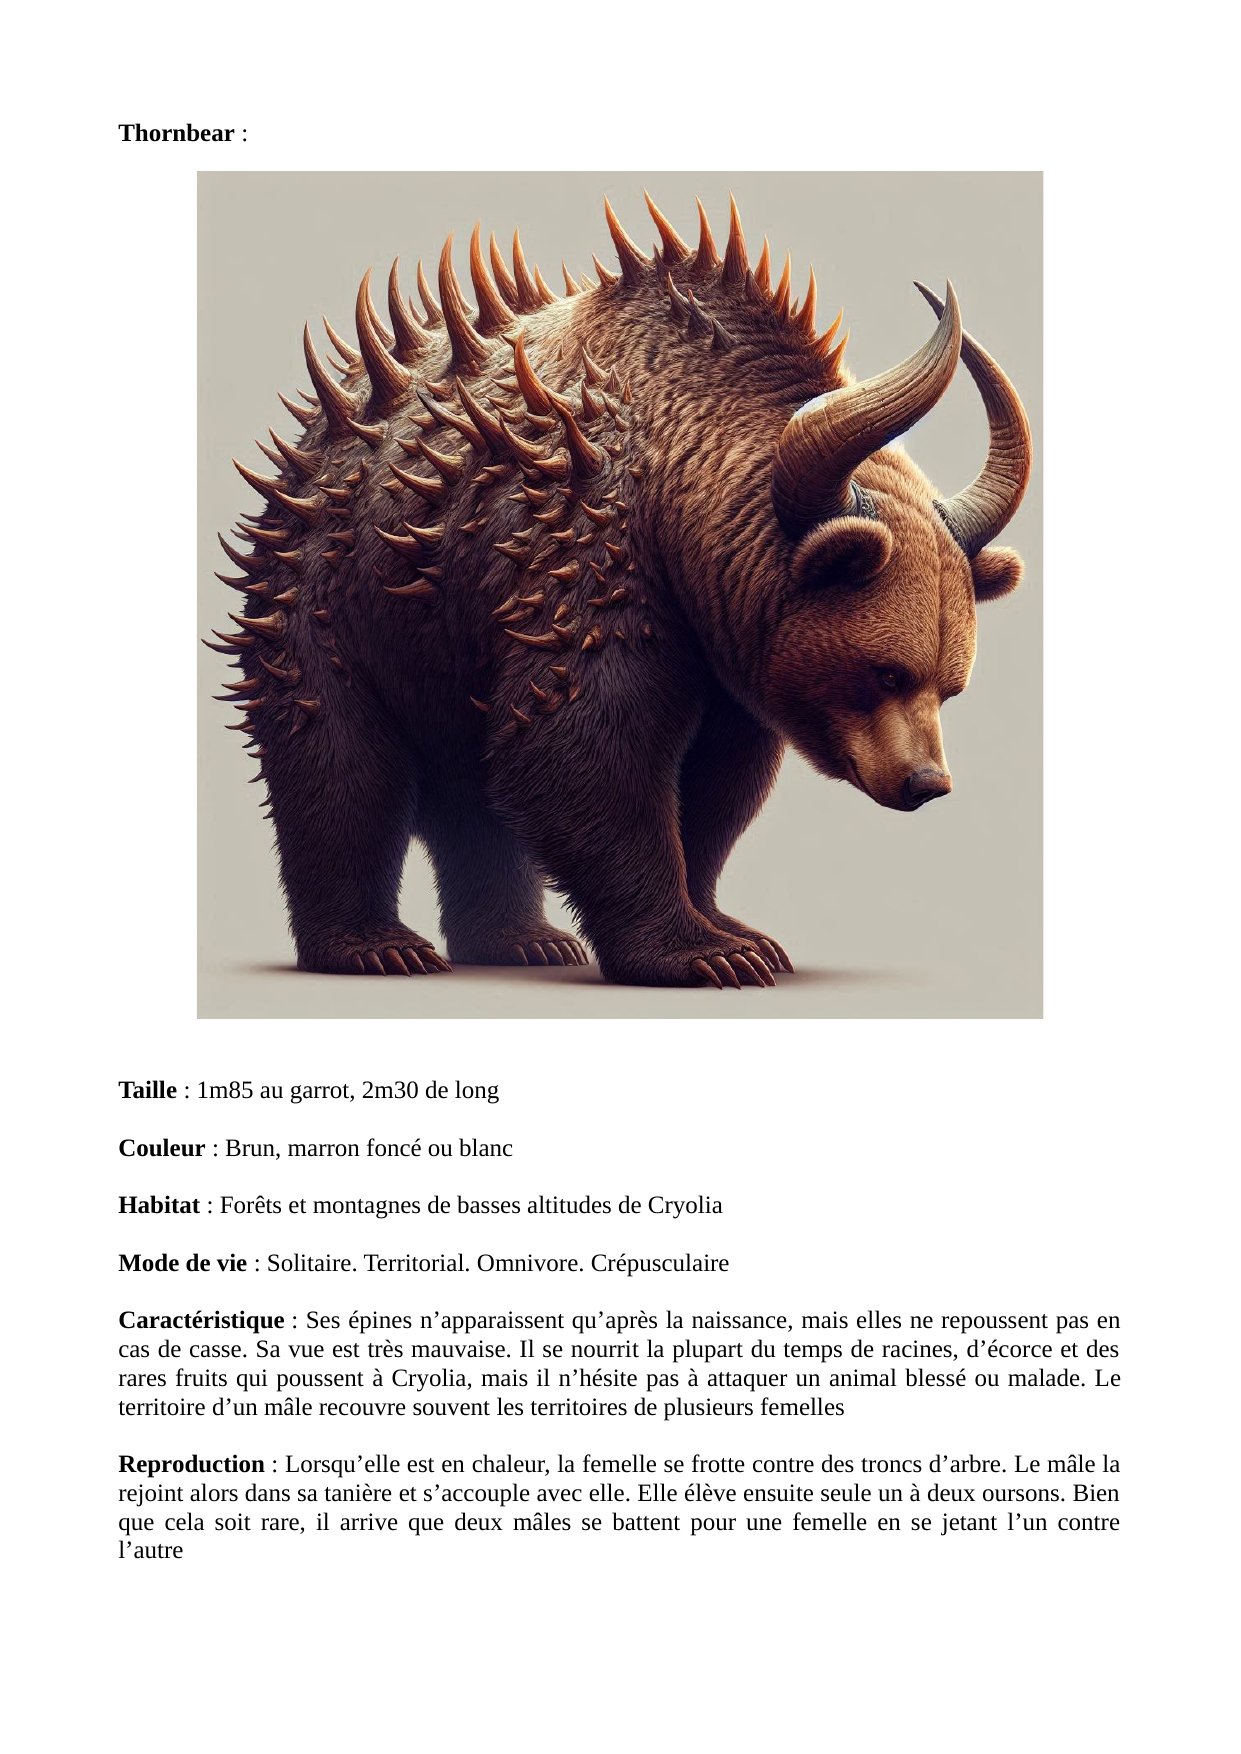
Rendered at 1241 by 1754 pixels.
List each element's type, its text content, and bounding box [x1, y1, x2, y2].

text Thornbear : [118, 118, 1122, 147]
text Reproduction : Lorsqu’elle est en chaleur, la femelle se frotte contre des troncs d’arbre. Le mâle la rejoint alors dans sa tanière et s’accouple avec elle. Elle élève ensuite seule un à deux oursons. Bien que cela soit rare, il arrive que deux mâles se battent pour une femelle en se jetant l’un contre l’autre [118, 1449, 1122, 1564]
text Mode de vie : Solitaire. Territorial. Omnivore. Crépusculaire [118, 1248, 1122, 1277]
text Habitat : Forêts et montagnes de basses altitudes de Cryolia [118, 1191, 1122, 1219]
picture [196, 171, 1044, 1019]
text Caractéristique : Ses épines n’apparaissent qu’après la naissance, mais elles ne repoussent pas en cas de casse. Sa vue est très mauvaise. Il se nourrit la plupart du temps de racines, d’écorce et des rares fruits qui poussent à Cryolia, mais il n’hésite pas à attaquer un animal blessé ou malade. Le territoire d’un mâle recouvre souvent les territoires de plusieurs femelles [118, 1306, 1122, 1421]
text Couleur : Brun, marron foncé ou blanc [118, 1133, 1122, 1162]
text Taille : 1m85 au garrot, 2m30 de long [118, 1076, 1122, 1104]
